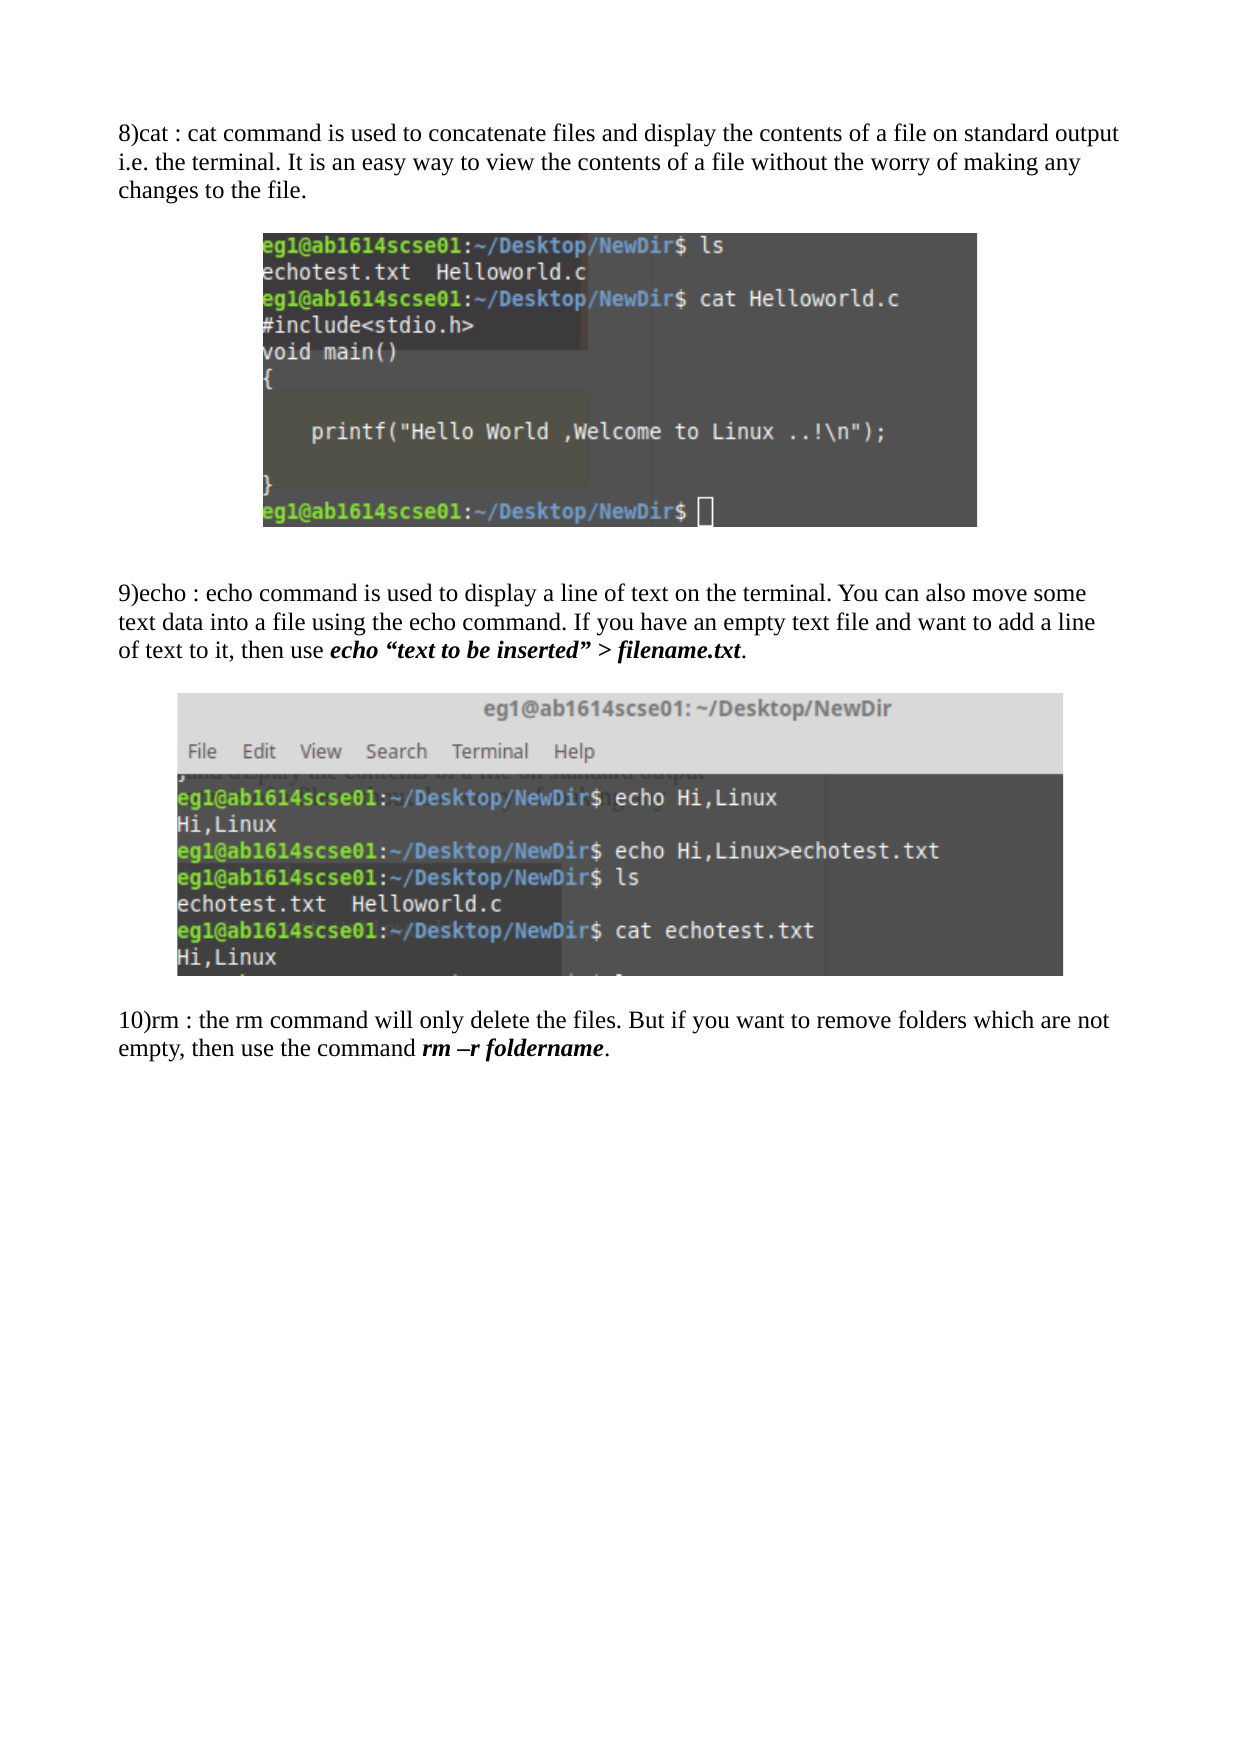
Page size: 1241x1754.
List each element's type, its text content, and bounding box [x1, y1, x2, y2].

text 10)rm : the rm command will only delete the files. But if you want to remove folders which are not empty, then use the command rm –r foldername. [118, 693, 1122, 1062]
picture [177, 693, 1064, 976]
text 9)echo : echo command is used to display a line of text on the terminal. You can also move some text data into a file using the echo command. If you have an empty text file and want to add a line of text to it, then use echo “text to be inserted” > filename.txt. [118, 578, 1122, 664]
text 8)cat : cat command is used to concatenate files and display the contents of a file on standard output i.e. the terminal. It is an easy way to view the contents of a file without the worry of making any changes to the file. [118, 118, 1122, 204]
picture [263, 233, 978, 527]
